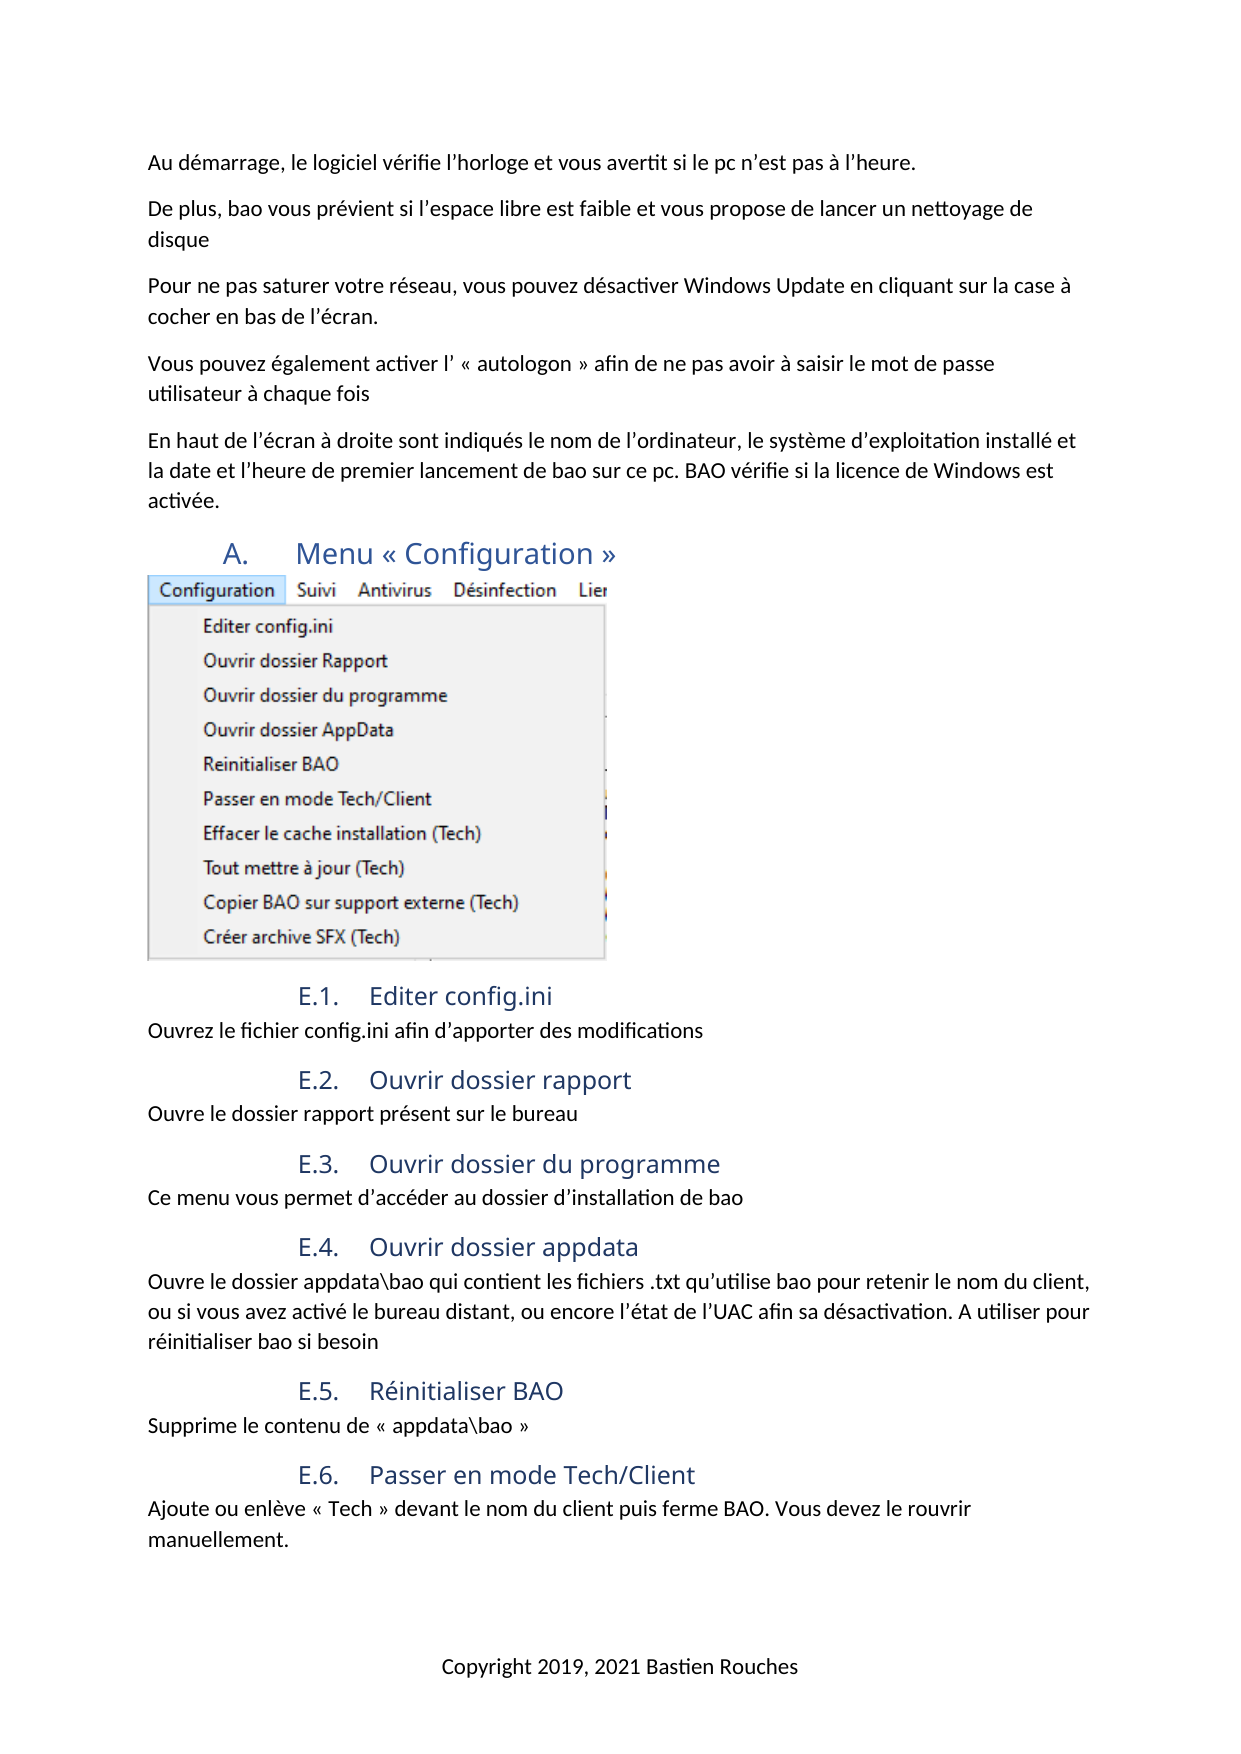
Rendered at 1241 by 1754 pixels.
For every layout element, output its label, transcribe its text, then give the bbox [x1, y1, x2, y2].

subtitle Ouvrir dossier rapport [298, 1063, 1093, 1097]
text Ouvrez le fichier config.ini afin d’apporter des modifications [148, 1016, 1093, 1044]
subtitle Passer en mode Tech/Client [298, 1458, 1093, 1492]
text Vous pouvez également activer l’ « autologon » afin de ne pas avoir à saisir le mot de passe utilisateur à chaque fois [148, 349, 1093, 407]
subtitle Réinitialiser BAO [298, 1374, 1093, 1408]
text Ouvre le dossier rapport présent sur le bureau [148, 1099, 1093, 1127]
text Au démarrage, le logiciel vérifie l’horloge et vous avertit si le pc n’est pas à l’heure. [148, 148, 1093, 176]
text De plus, bao vous prévient si l’espace libre est faible et vous propose de lancer un nettoyage de disque [148, 194, 1093, 253]
picture [147, 575, 607, 961]
text Ouvre le dossier appdata\bao qui contient les fichiers .txt qu’utilise bao pour retenir le nom du client, ou si vous avez activé le bureau distant, ou encore l’état de l’UAC afin sa désactivation. A utiliser pour réinitialiser bao si besoin [148, 1267, 1093, 1355]
text Ajoute ou enlève « Tech » devant le nom du client puis ferme BAO. Vous devez le rouvrir manuellement. [148, 1494, 1093, 1553]
text Supprime le contenu de « appdata\bao » [148, 1411, 1093, 1439]
subtitle Ouvrir dossier du programme [298, 1146, 1093, 1180]
text Ce menu vous permet d’accéder au dossier d’installation de bao [148, 1183, 1093, 1211]
subtitle Ouvrir dossier appdata [298, 1230, 1093, 1264]
subtitle Editer config.ini [298, 979, 1093, 1013]
subtitle Menu « Configuration » [223, 533, 1093, 573]
text En haut de l’écran à droite sont indiqués le nom de l’ordinateur, le système d’exploitation installé et la date et l’heure de premier lancement de bao sur ce pc. BAO vérifie si la licence de Windows est activée. [148, 426, 1093, 514]
text Pour ne pas saturer votre réseau, vous pouvez désactiver Windows Update en cliquant sur la case à cocher en bas de l’écran. [148, 272, 1093, 330]
